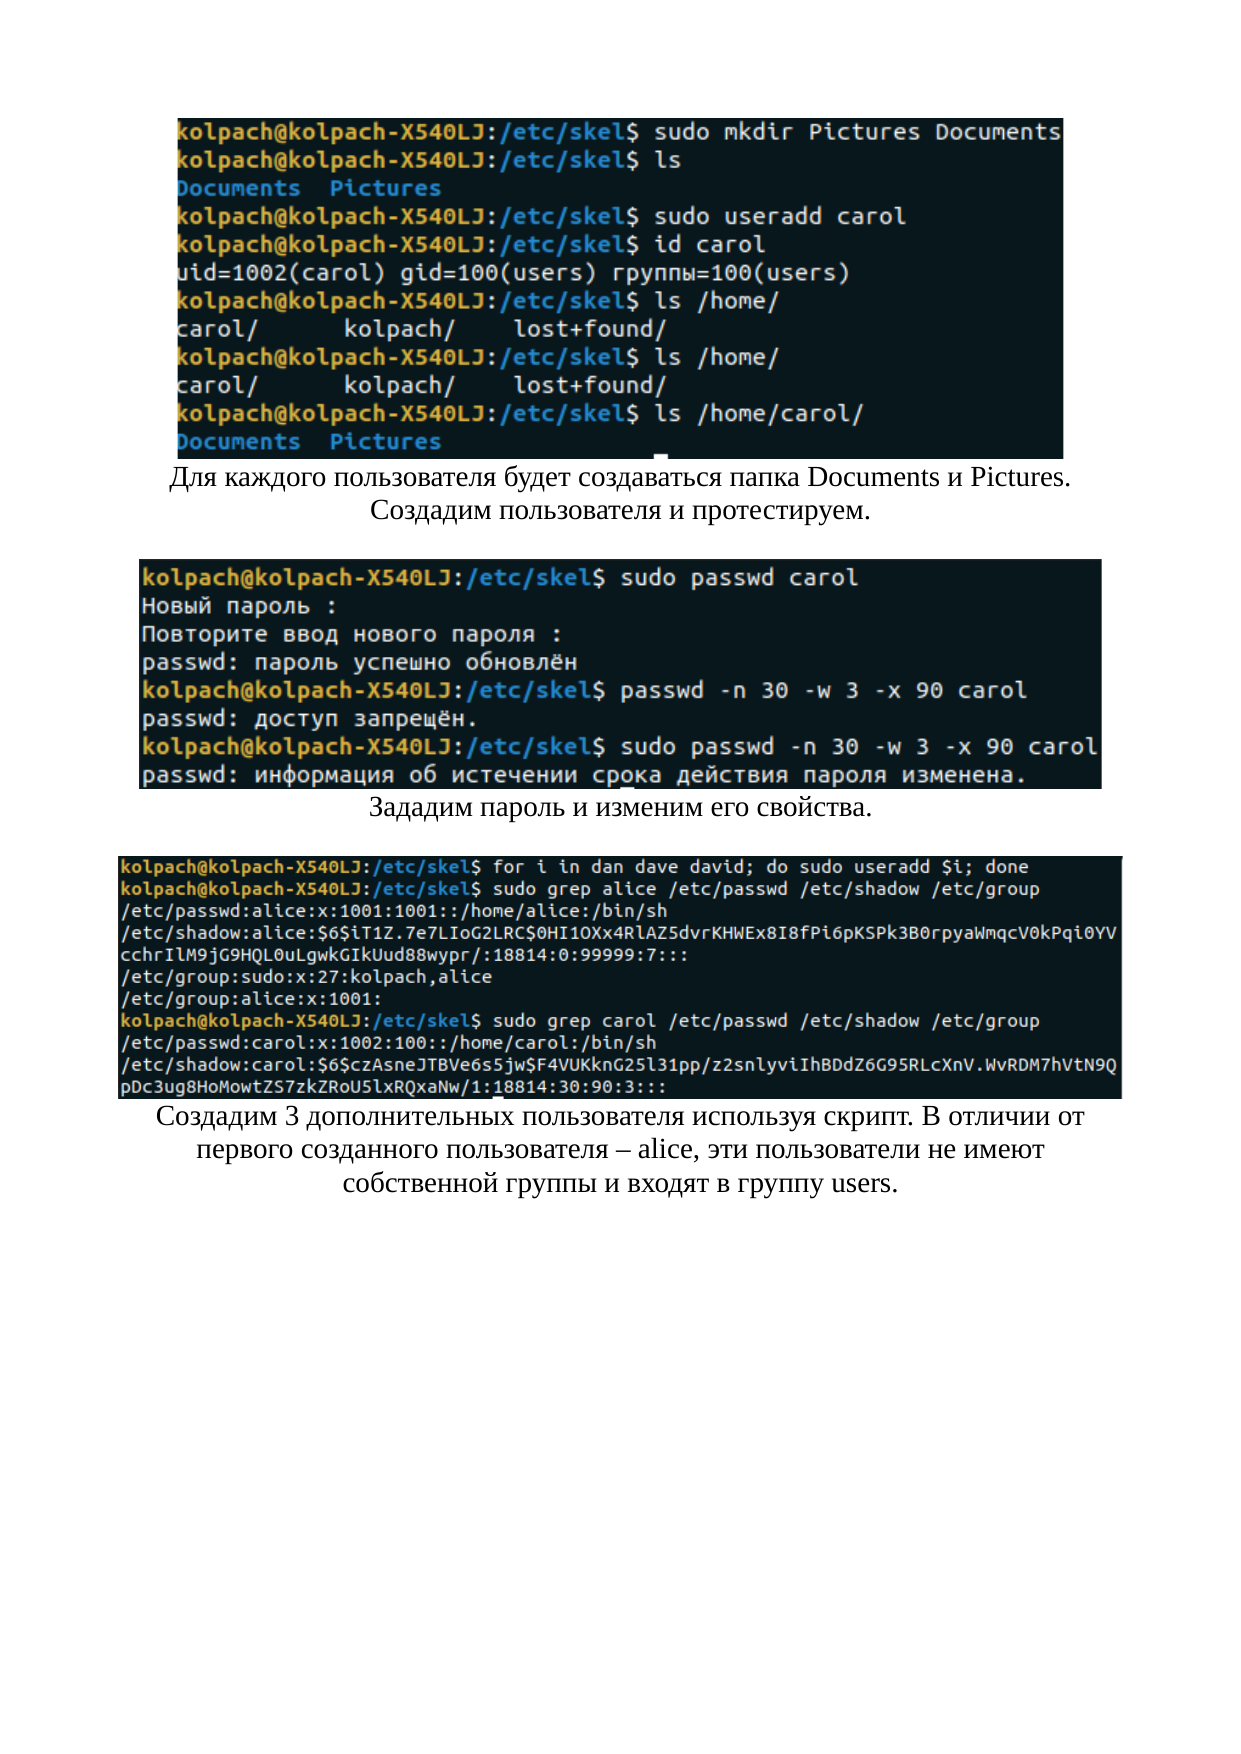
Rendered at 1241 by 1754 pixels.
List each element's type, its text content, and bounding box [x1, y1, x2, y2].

text Создадим 3 дополнительных пользователя используя скрипт. В отличии от первого созданного пользователя – alice, эти пользователи не имеют собственной группы и входят в группу users. [118, 1099, 1123, 1199]
picture [139, 559, 1102, 789]
picture [118, 856, 1123, 1099]
picture [177, 118, 1064, 459]
text Зададим пароль и изменим его свойства. [118, 559, 1123, 823]
text Для каждого пользователя будет создаваться папка Documents и Pictures. Создадим пользователя и протестируем. [118, 118, 1123, 526]
